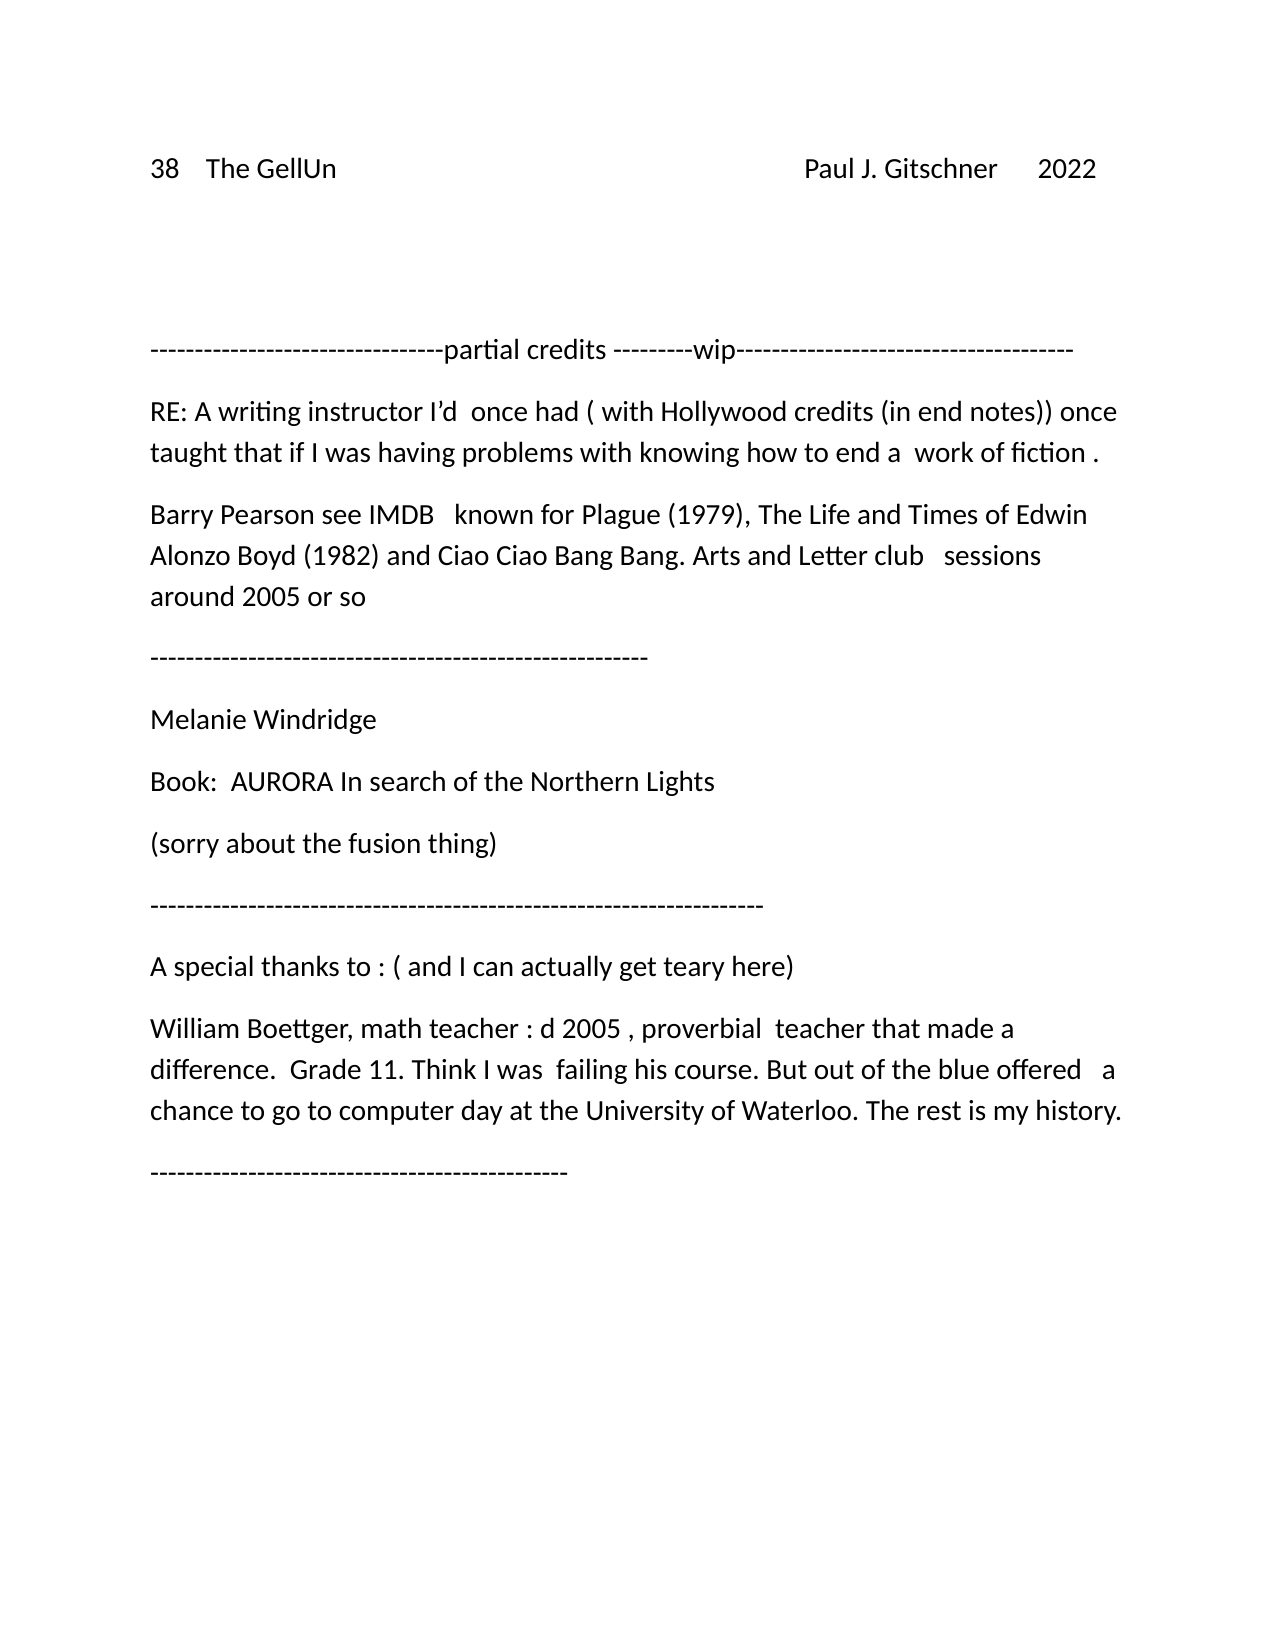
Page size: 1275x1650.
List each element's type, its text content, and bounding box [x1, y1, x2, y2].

text ---------------------------------partial credits ---------wip-------------------------------------- [150, 331, 1125, 367]
text William Boettger, math teacher : d 2005 , proverbial teacher that made a difference. Grade 11. Think I was failing his course. But out of the blue offered a chance to go to computer day at the University of Waterloo. The rest is my history. [150, 1010, 1125, 1128]
text ----------------------------------------------- [150, 1154, 1125, 1189]
text -------------------------------------------------------- [150, 639, 1125, 675]
text (sorry about the fusion thing) [150, 825, 1125, 861]
text A special thanks to : ( and I can actually get teary here) [150, 948, 1125, 984]
text Book: AURORA In search of the Northern Lights [150, 763, 1125, 799]
text --------------------------------------------------------------------- [150, 887, 1125, 922]
text Melanie Windridge [150, 701, 1125, 737]
text Barry Pearson see IMDB known for Plague (1979), The Life and Times of Edwin Alonzo Boyd (1982) and Ciao Ciao Bang Bang. Arts and Letter club sessions around 2005 or so [150, 496, 1125, 613]
text RE: A writing instructor I’d once had ( with Hollywood credits (in end notes)) once taught that if I was having problems with knowing how to end a work of fiction . [150, 393, 1125, 470]
